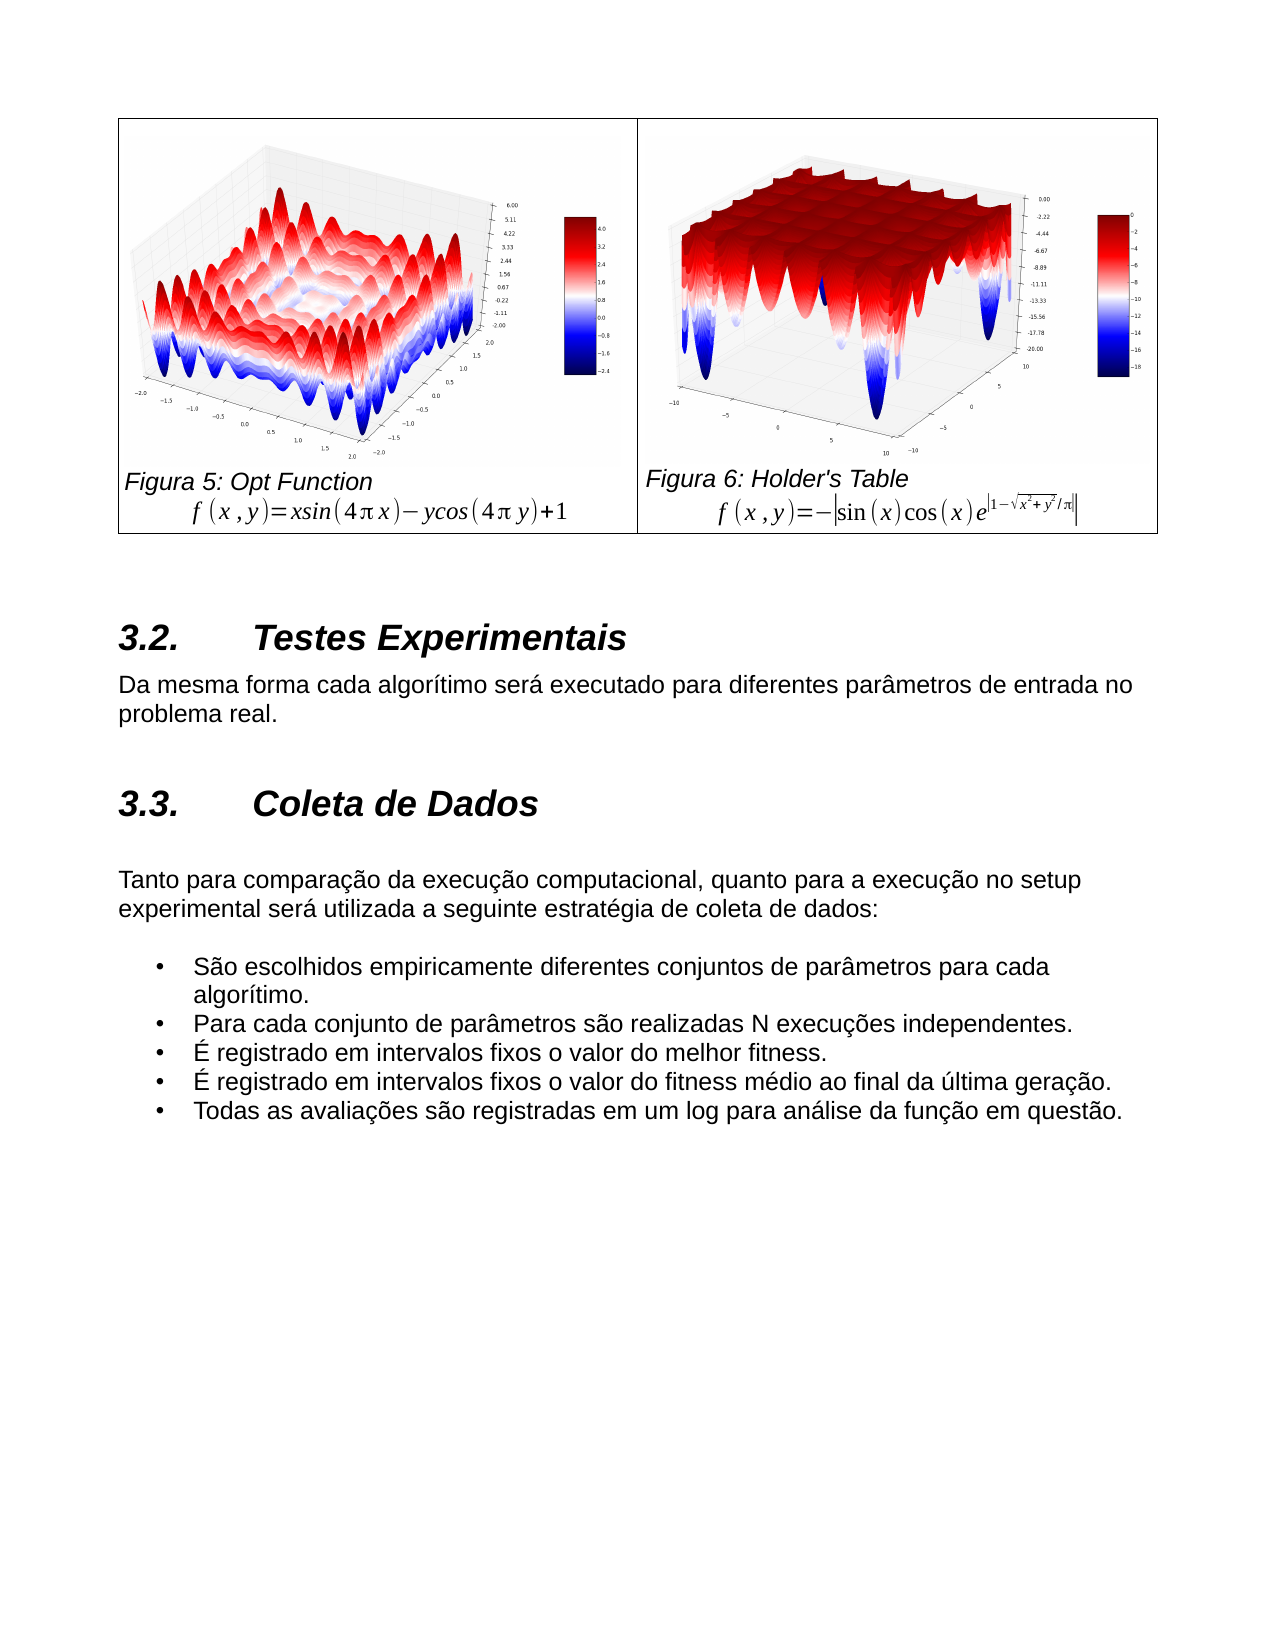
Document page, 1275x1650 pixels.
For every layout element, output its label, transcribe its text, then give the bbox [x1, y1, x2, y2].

list É registrado em intervalos fixos o valor do fitness médio ao final da última geração. [156, 1067, 1157, 1096]
table_cell [669, 475, 676, 485]
text Tanto para comparação da execução computacional, quanto para a execução no setup experimental será utilizada a seguinte estratégia de coleta de dados: [118, 865, 1157, 923]
text Da mesma forma cada algorítimo será executado para diferentes parâmetros de entrada no problema real. [118, 671, 1157, 728]
picture [124, 136, 621, 467]
list É registrado em intervalos fixos o valor do melhor fitness. [156, 1038, 1157, 1067]
list São escolhidos empiricamente diferentes conjuntos de parâmetros para cada algorítimo. [156, 951, 1157, 1009]
subtitle Testes Experimentais [118, 616, 1157, 658]
list Todas as avaliações são registradas em um log para análise da função em questão. [156, 1096, 1157, 1124]
table_cell [638, 493, 1157, 533]
table_cell [638, 119, 1157, 492]
subtitle Coleta de Dados [118, 782, 1157, 824]
table_cell [119, 119, 637, 533]
picture [645, 136, 1150, 464]
list Para cada conjunto de parâmetros são realizadas N execuções independentes. [156, 1009, 1157, 1038]
